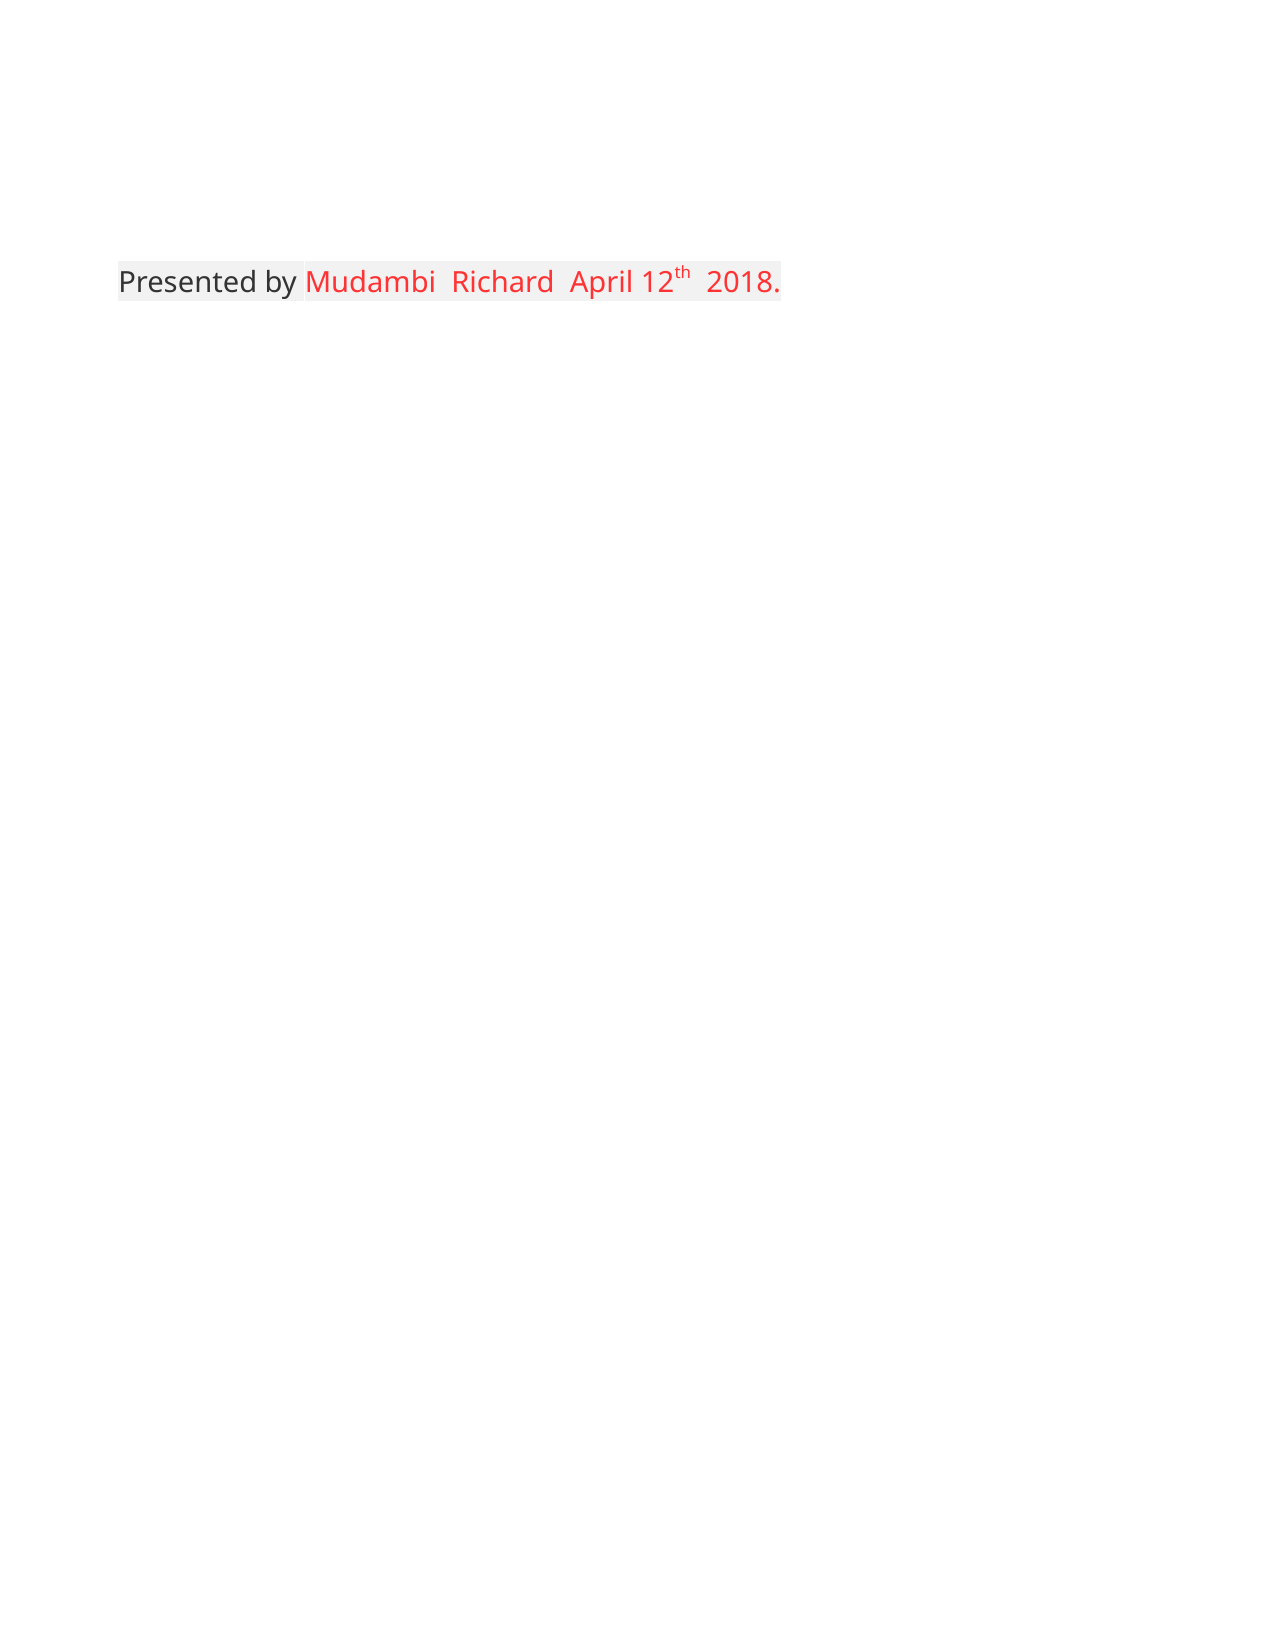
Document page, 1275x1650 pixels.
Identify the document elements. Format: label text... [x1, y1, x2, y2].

text Presented by Mudambi Richard April 12th 2018. [118, 261, 1157, 301]
